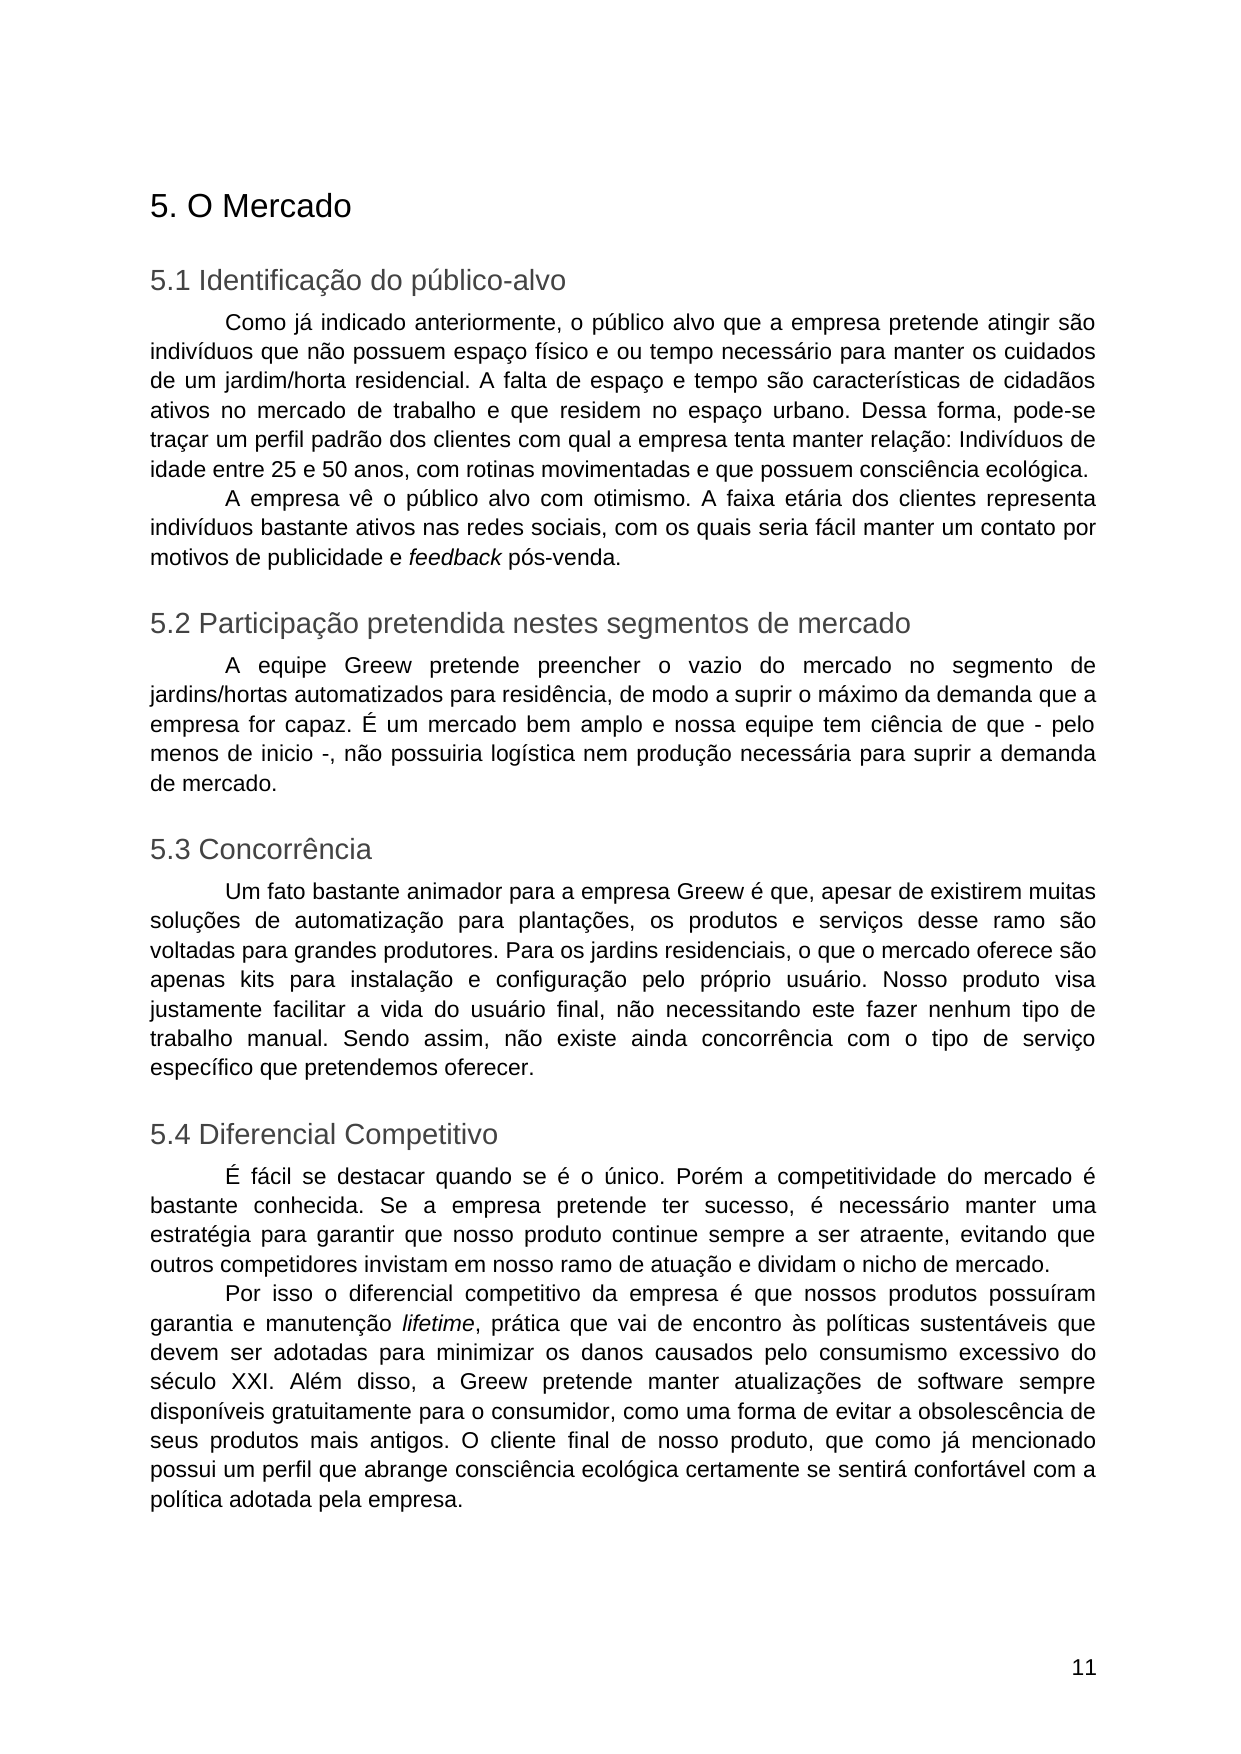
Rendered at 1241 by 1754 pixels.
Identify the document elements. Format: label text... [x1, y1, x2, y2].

text Um fato bastante animador para a empresa Greew é que, apesar de existirem muitas soluções de automatização para plantações, os produtos e serviços desse ramo são voltadas para grandes produtores. Para os jardins residenciais, o que o mercado oferece são apenas kits para instalação e configuração pelo próprio usuário. Nosso produto visa justamente facilitar a vida do usuário final, não necessitando este fazer nenhum tipo de trabalho manual. Sendo assim, não existe ainda concorrência com o tipo de serviço específico que pretendemos oferecer. [150, 879, 1097, 1081]
text Como já indicado anteriormente, o público alvo que a empresa pretende atingir são indivíduos que não possuem espaço físico e ou tempo necessário para manter os cuidados de um jardim/horta residencial. A falta de espaço e tempo são características de cidadãos ativos no mercado de trabalho e que residem no espaço urbano. Dessa forma, pode-se traçar um perfil padrão dos clientes com qual a empresa tenta manter relação: Indivíduos de idade entre 25 e 50 anos, com rotinas movimentadas e que possuem consciência ecológica. [150, 309, 1097, 482]
subtitle 5.3 Concorrência [150, 833, 1097, 866]
text Por isso o diferencial competitivo da empresa é que nossos produtos possuíram garantia e manutenção lifetime, prática que vai de encontro às políticas sustentáveis que devem ser adotadas para minimizar os danos causados pelo consumismo excessivo do século XXI. Além disso, a Greew pretende manter atualizações de software sempre disponíveis gratuitamente para o consumidor, como uma forma de evitar a obsolescência de seus produtos mais antigos. O cliente final de nosso produto, que como já mencionado possui um perfil que abrange consciência ecológica certamente se sentirá confortável com a política adotada pela empresa. [150, 1281, 1097, 1512]
subtitle 5.1 Identificação do público-alvo [150, 264, 1097, 296]
text A empresa vê o público alvo com otimismo. A faixa etária dos clientes representa indivíduos bastante ativos nas redes sociais, com os quais seria fácil manter um contato por motivos de publicidade e feedback pós-venda. [150, 486, 1097, 570]
subtitle 5. O Mercado [150, 187, 1097, 225]
subtitle 5.4 Diferencial Competitivo [150, 1118, 1097, 1150]
subtitle 5.2 Participação pretendida nestes segmentos de mercado [150, 607, 1097, 640]
text É fácil se destacar quando se é o único. Porém a competitividade do mercado é bastante conhecida. Se a empresa pretende ter sucesso, é necessário manter uma estratégia para garantir que nosso produto continue sempre a ser atraente, evitando que outros competidores invistam em nosso ramo de atuação e dividam o nicho de mercado. [150, 1163, 1097, 1277]
text A equipe Greew pretende preencher o vazio do mercado no segmento de jardins/hortas automatizados para residência, de modo a suprir o máximo da demanda que a empresa for capaz. É um mercado bem amplo e nossa equipe tem ciência de que - pelo menos de inicio -, não possuiria logística nem produção necessária para suprir a demanda de mercado. [150, 653, 1097, 796]
